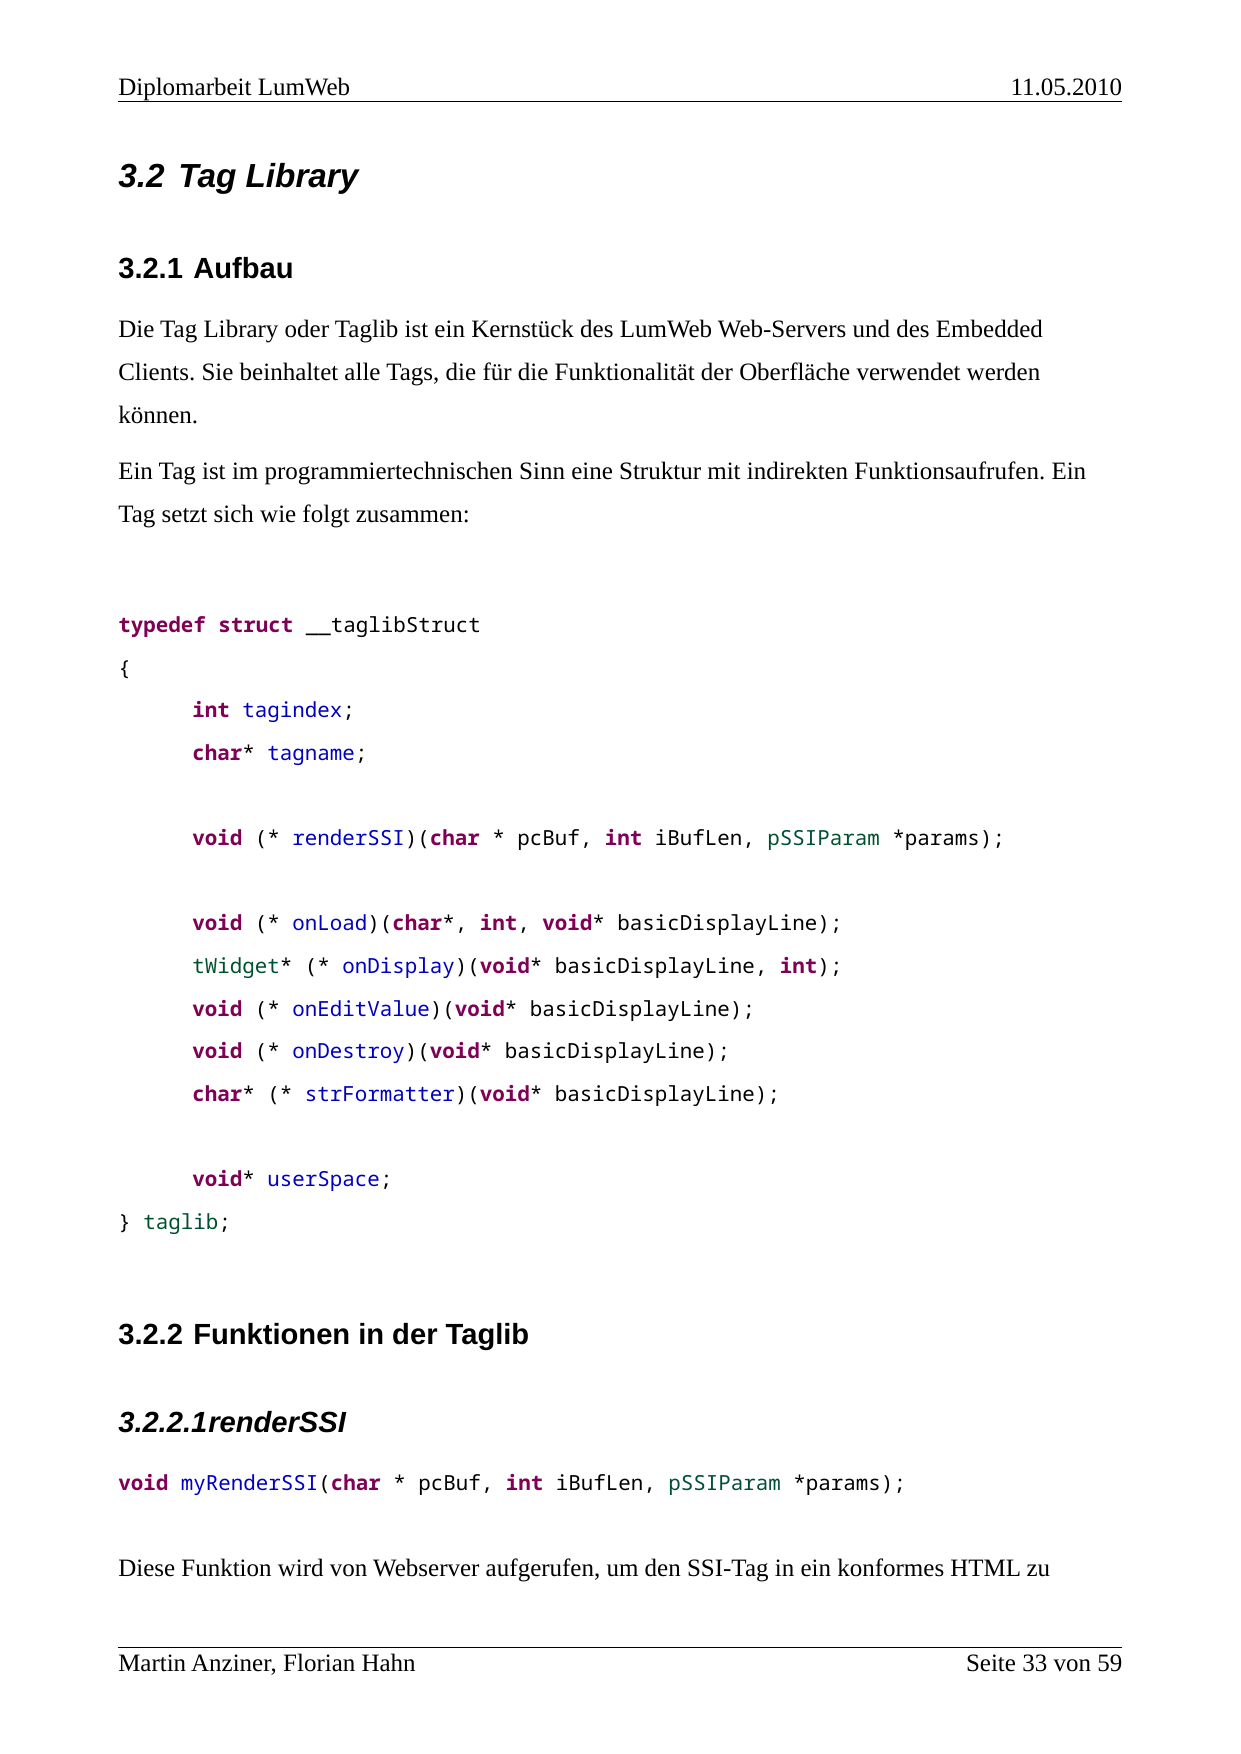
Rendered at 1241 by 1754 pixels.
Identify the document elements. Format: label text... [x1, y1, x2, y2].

text int tagindex; [118, 696, 1122, 724]
text Diese Funktion wird von Webserver aufgerufen, um den SSI-Tag in ein konformes HTML zu [118, 1553, 1122, 1582]
text Die Tag Library oder Taglib ist ein Kernstück des LumWeb Web-Servers und des Embedded Clients. Sie beinhaltet alle Tags, die für die Funktionalität der Oberfläche verwendet werden können. [118, 314, 1122, 429]
text tWidget* (* onDisplay)(void* basicDisplayLine, int); [118, 951, 1122, 979]
text char* tagname; [118, 738, 1122, 767]
text typedef struct __taglibStruct [118, 610, 1122, 639]
subtitle Aufbau [118, 251, 1122, 285]
subtitle renderSSI [118, 1405, 1122, 1438]
text } taglib; [118, 1207, 1122, 1235]
text void (* onDestroy)(void* basicDisplayLine); [118, 1036, 1122, 1065]
text Ein Tag ist im programmiertechnischen Sinn eine Struktur mit indirekten Funktionsaufrufen. Ein Tag setzt sich wie folgt zusammen: [118, 456, 1122, 528]
text { [118, 653, 1122, 681]
text void (* onLoad)(char*, int, void* basicDisplayLine); [118, 908, 1122, 937]
subtitle Tag Library [118, 156, 1122, 194]
text void* userSpace; [118, 1164, 1122, 1193]
text char* (* strFormatter)(void* basicDisplayLine); [118, 1079, 1122, 1107]
text void myRenderSSI(char * pcBuf, int iBufLen, pSSIParam *params); [118, 1468, 1122, 1496]
subtitle Funktionen in der Taglib [118, 1317, 1122, 1351]
text void (* renderSSI)(char * pcBuf, int iBufLen, pSSIParam *params); [118, 823, 1122, 852]
text void (* onEditValue)(void* basicDisplayLine); [118, 994, 1122, 1022]
